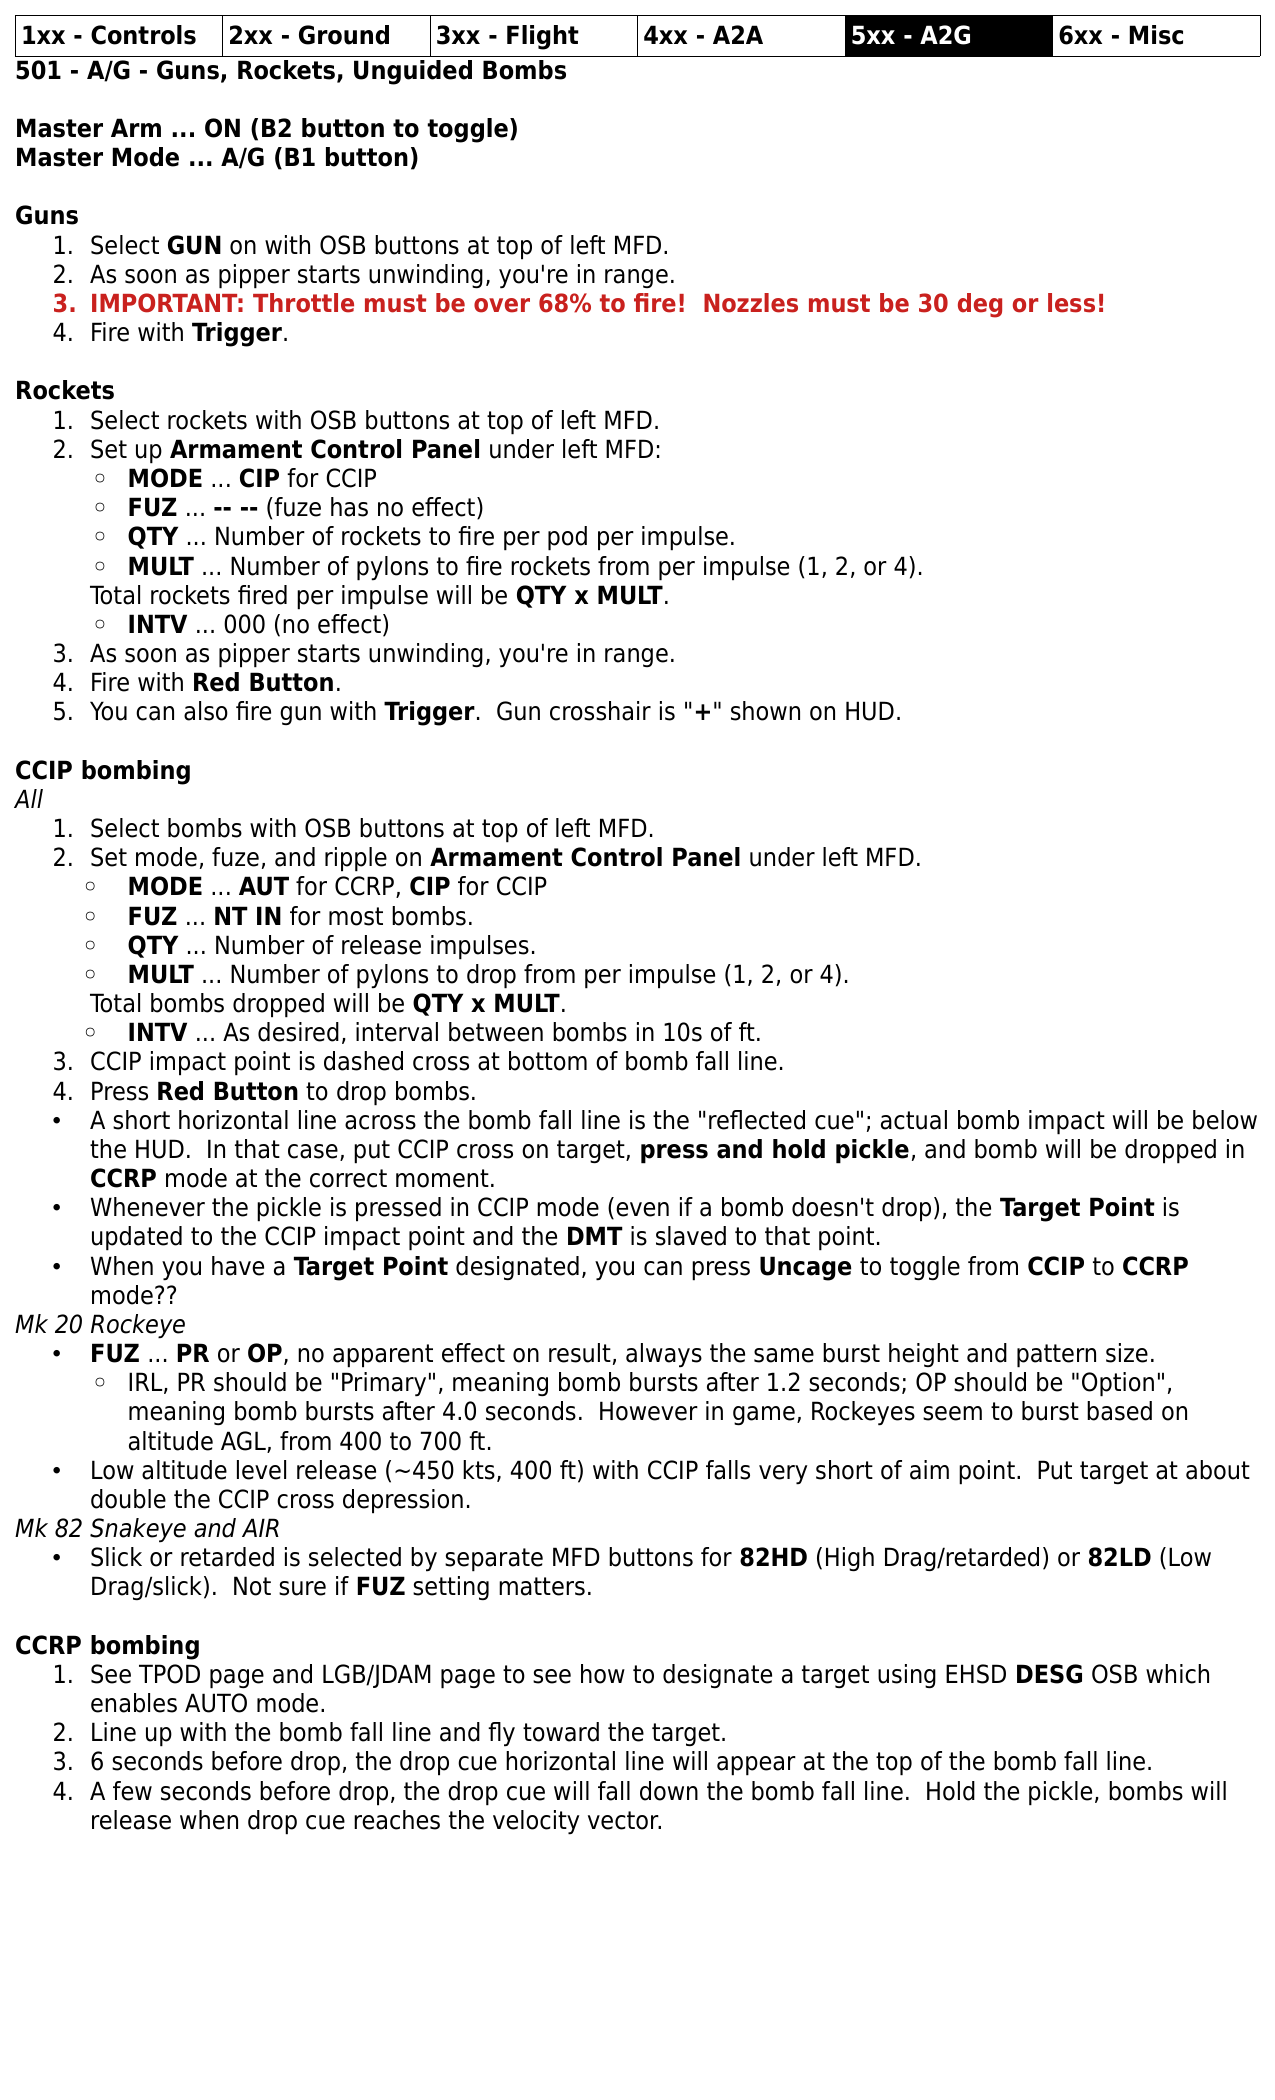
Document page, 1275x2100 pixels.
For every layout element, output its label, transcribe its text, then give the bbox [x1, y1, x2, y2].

table_header 2xx - Ground [223, 16, 430, 56]
list MODE ... CIP for CCIP [90, 464, 1260, 493]
list See TPOD page and LGB/JDAM page to see how to designate a target using EHSD DESG OSB which enables AUTO mode. [52, 1660, 1260, 1718]
list As soon as pipper starts unwinding, you're in range. [52, 260, 1260, 289]
list Set up Armament Control Panel under left MFD: [52, 435, 1260, 464]
text All [15, 785, 1260, 814]
list A short horizontal line across the bomb fall line is the "reflected cue"; actual bomb impact will be below the HUD. In that case, put CCIP cross on target, press and hold pickle, and bomb will be dropped in CCRP mode at the correct moment. [52, 1106, 1260, 1193]
list Total bombs dropped will be QTY x MULT. [52, 989, 1260, 1018]
text 501 - A/G - Guns, Rockets, Unguided Bombs [15, 57, 1260, 85]
list IMPORTANT: Throttle must be over 68% to fire! Nozzles must be 30 deg or less! [52, 289, 1260, 318]
list You can also fire gun with Trigger. Gun crosshair is "+" shown on HUD. [52, 697, 1260, 727]
table_header 1xx - Controls [16, 16, 222, 56]
list MODE ... AUT for CCRP, CIP for CCIP [90, 872, 1260, 902]
table_header 5xx - A2G [846, 16, 1052, 56]
text Rockets [15, 377, 1260, 406]
list Line up with the bomb fall line and fly toward the target. [52, 1718, 1260, 1747]
text Mk 82 Snakeye and AIR [15, 1514, 1260, 1543]
list QTY ... Number of release impulses. [90, 931, 1260, 960]
text Guns [15, 202, 1260, 231]
list Fire with Red Button. [52, 668, 1260, 697]
list FUZ ... PR or OP, no apparent effect on result, always the same burst height and pattern size. [52, 1339, 1260, 1368]
list QTY ... Number of rockets to fire per pod per impulse. [90, 522, 1260, 552]
text Master Mode ... A/G (B1 button) [15, 143, 1260, 172]
list As soon as pipper starts unwinding, you're in range. [52, 639, 1260, 668]
list MULT ... Number of pylons to drop from per impulse (1, 2, or 4). [90, 960, 1260, 989]
list Slick or retarded is selected by separate MFD buttons for 82HD (High Drag/retarded) or 82LD (Low Drag/slick). Not sure if FUZ setting matters. [52, 1543, 1260, 1602]
list INTV ... 000 (no effect) [90, 610, 1260, 639]
text CCRP bombing [15, 1631, 1260, 1660]
list Low altitude level release (~450 kts, 400 ft) with CCIP falls very short of aim point. Put target at about double the CCIP cross depression. [52, 1456, 1260, 1514]
list Set mode, fuze, and ripple on Armament Control Panel under left MFD. [52, 843, 1260, 872]
list IRL, PR should be "Primary", meaning bomb bursts after 1.2 seconds; OP should be "Option", meaning bomb bursts after 4.0 seconds. However in game, Rockeyes seem to burst based on altitude AGL, from 400 to 700 ft. [90, 1368, 1260, 1456]
list Select rockets with OSB buttons at top of left MFD. [52, 406, 1260, 435]
list 6 seconds before drop, the drop cue horizontal line will appear at the top of the bomb fall line. [52, 1747, 1260, 1777]
list MULT ... Number of pylons to fire rockets from per impulse (1, 2, or 4). [90, 552, 1260, 581]
table_header 3xx - Flight [431, 16, 637, 56]
text Master Arm ... ON (B2 button to toggle) [15, 114, 1260, 143]
list Whenever the pickle is pressed in CCIP mode (even if a bomb doesn't drop), the Target Point is updated to the CCIP impact point and the DMT is slaved to that point. [52, 1193, 1260, 1252]
list Total rockets fired per impulse will be QTY x MULT. [52, 581, 1260, 610]
text Mk 20 Rockeye [15, 1310, 1260, 1339]
list When you have a Target Point designated, you can press Uncage to toggle from CCIP to CCRP mode?? [52, 1252, 1260, 1310]
list Press Red Button to drop bombs. [52, 1077, 1260, 1106]
list Fire with Trigger. [52, 318, 1260, 347]
list FUZ ... -- -- (fuze has no effect) [90, 493, 1260, 522]
list FUZ ... NT IN for most bombs. [90, 902, 1260, 931]
list A few seconds before drop, the drop cue will fall down the bomb fall line. Hold the pickle, bombs will release when drop cue reaches the velocity vector. [52, 1777, 1260, 1835]
table_header 6xx - Misc [1053, 16, 1260, 56]
text CCIP bombing [15, 756, 1260, 785]
list Select bombs with OSB buttons at top of left MFD. [52, 814, 1260, 843]
list INTV ... As desired, interval between bombs in 10s of ft. [90, 1018, 1260, 1047]
list CCIP impact point is dashed cross at bottom of bomb fall line. [52, 1047, 1260, 1077]
table_header 4xx - A2A [638, 16, 845, 56]
list Select GUN on with OSB buttons at top of left MFD. [52, 231, 1260, 260]
